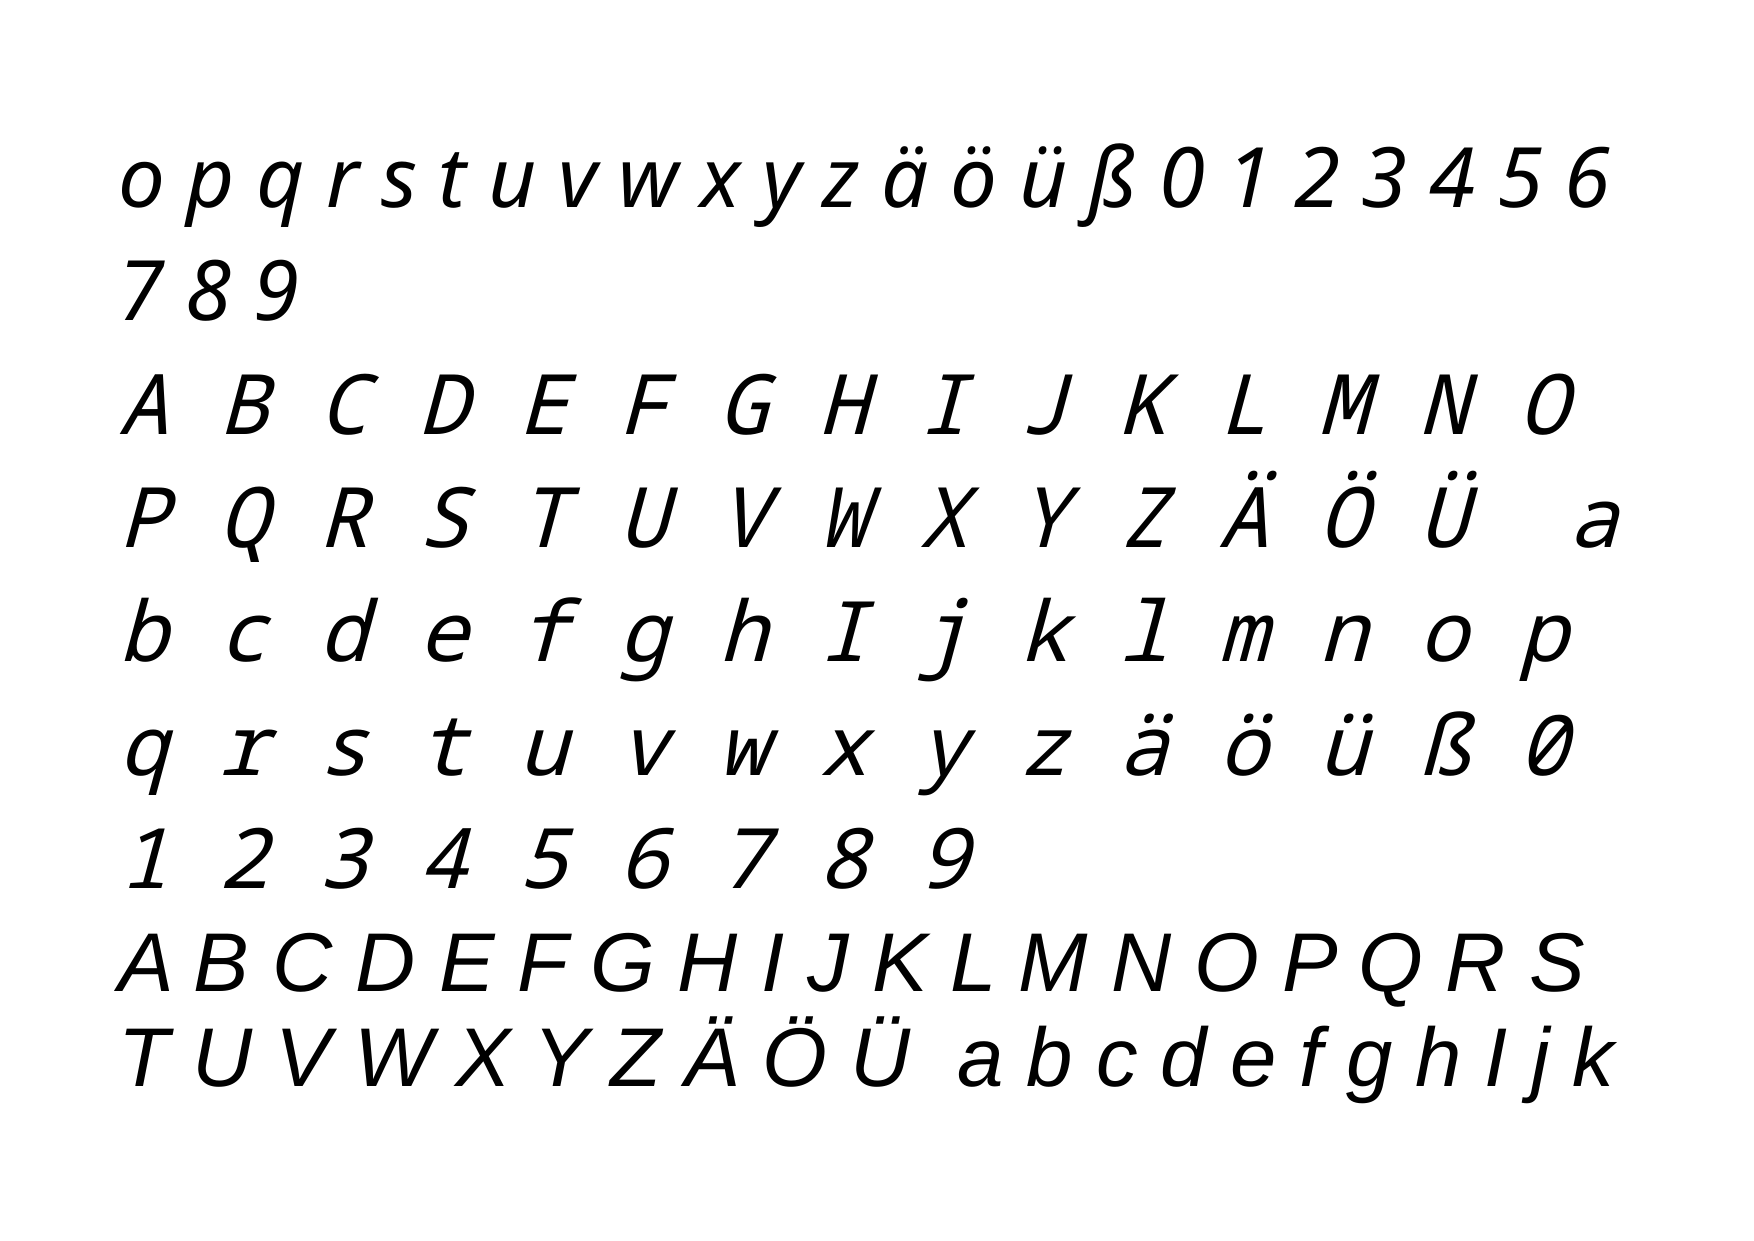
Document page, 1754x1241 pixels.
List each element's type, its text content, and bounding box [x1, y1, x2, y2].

text A B C D E F G H I J K L M N O P Q R S T U V W X Y Z Ä Ö Ü a b c d e f g h I j k [118, 913, 1635, 1104]
text A B C D E F G H I J K L M N O P Q R S T U V W X Y Z Ä Ö Ü a b c d e f g h I j k l m n o p q r s t u v w x y z ä ö ü ß 0 1 2 3 4 5 6 7 8 9 [118, 345, 1635, 913]
text o p q r s t u v w x y z ä ö ü ß 0 1 2 3 4 5 6 7 8 9 [118, 118, 1635, 345]
